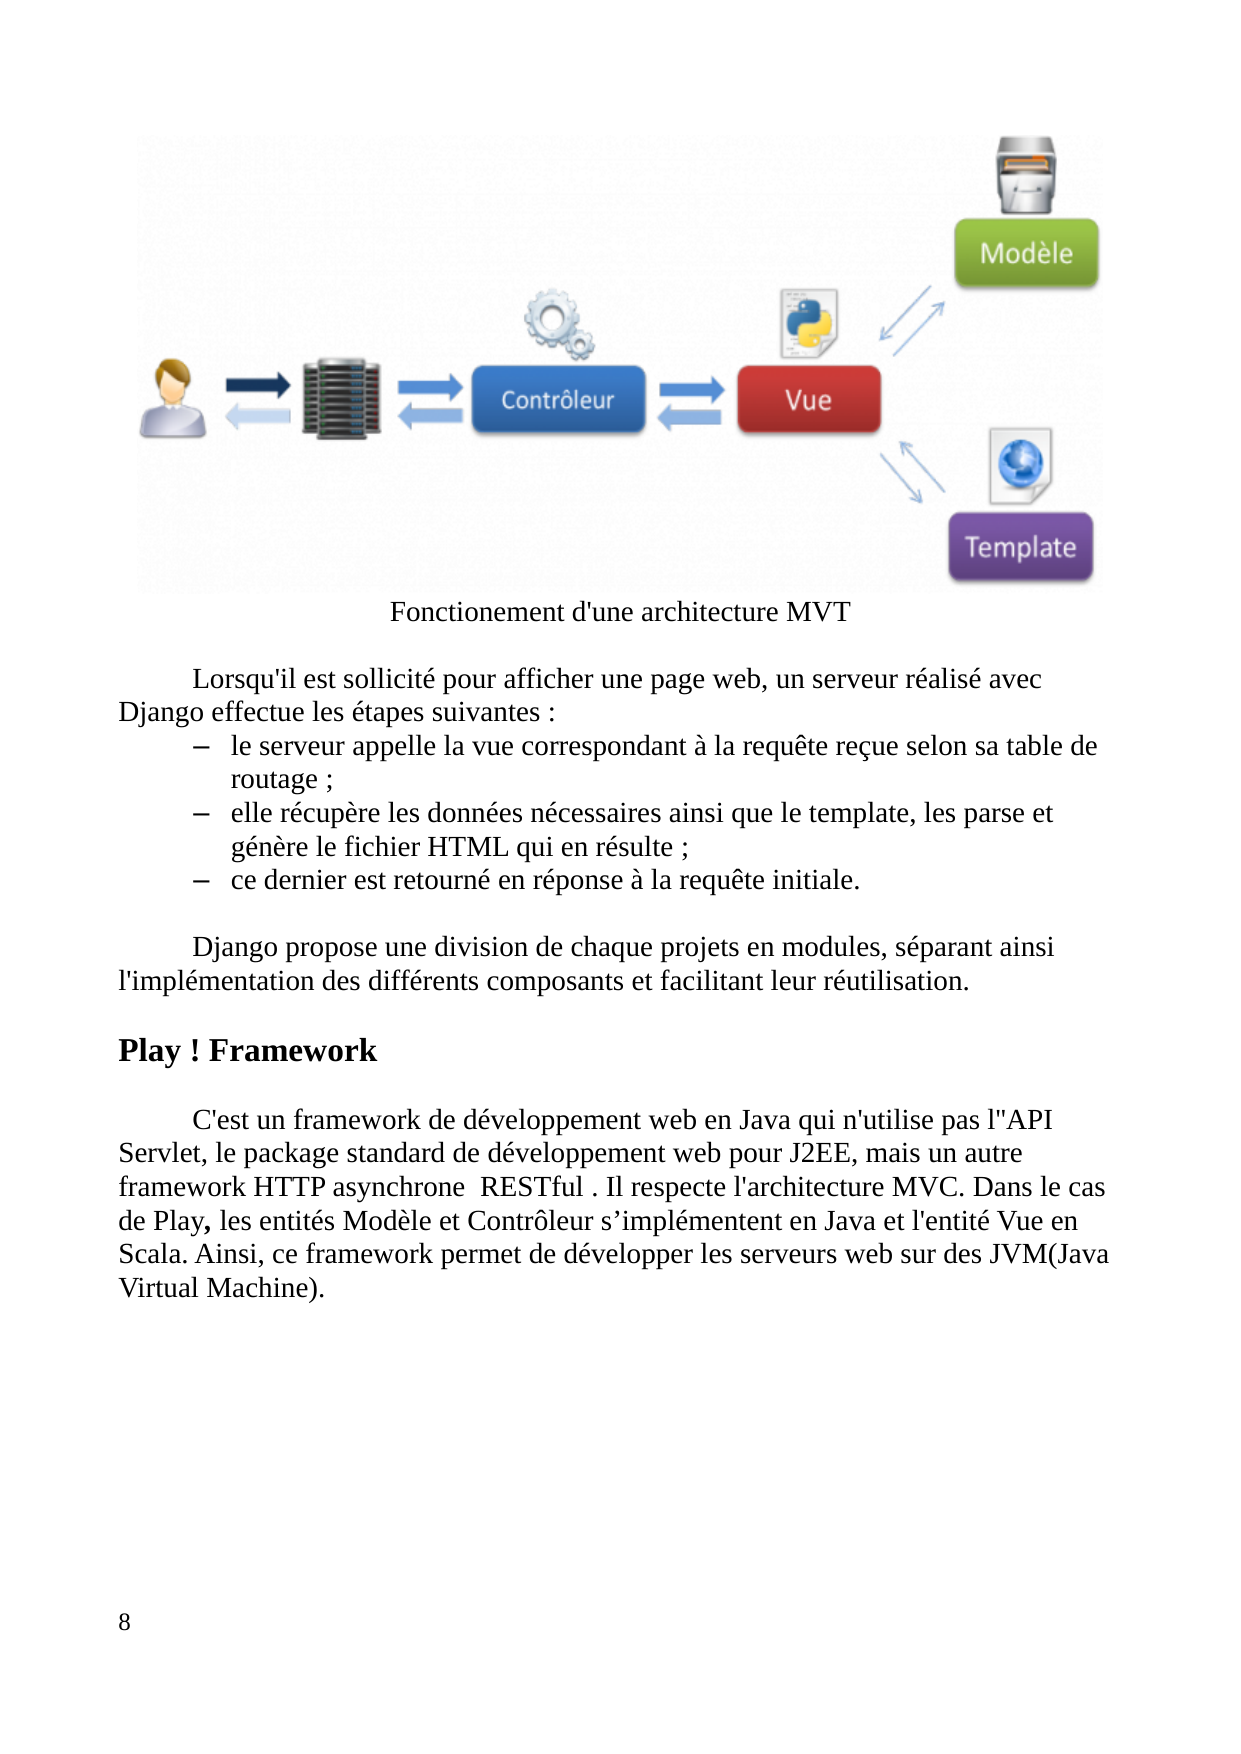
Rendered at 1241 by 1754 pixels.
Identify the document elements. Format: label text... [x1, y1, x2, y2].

text Lorsqu'il est sollicité pour afficher une page web, un serveur réalisé avec Django effectue les étapes suivantes : [118, 661, 1122, 728]
list elle récupère les données nécessaires ainsi que le template, les parse et génère le fichier HTML qui en résulte ; [193, 795, 1122, 862]
text Fonctionement d'une architecture MVT [118, 118, 1122, 627]
list le serveur appelle la vue correspondant à la requête reçue selon sa table de routage ; [193, 728, 1122, 795]
text Play ! Framework [118, 1030, 1122, 1068]
picture [137, 135, 1104, 594]
text C'est un framework de développement web en Java qui n'utilise pas l''API Servlet, le package standard de développement web pour J2EE, mais un autre framework HTTP asynchrone RESTful . Il respecte l'architecture MVC. Dans le cas de Play, les entités Modèle et Contrôleur s’implémentent en Java et l'entité Vue en Scala. Ainsi, ce framework permet de développer les serveurs web sur des JVM(Java Virtual Machine). [118, 1102, 1122, 1303]
list ce dernier est retourné en réponse à la requête initiale. [193, 862, 1122, 896]
text Django propose une division de chaque projets en modules, séparant ainsi l'implémentation des différents composants et facilitant leur réutilisation. [118, 929, 1122, 997]
